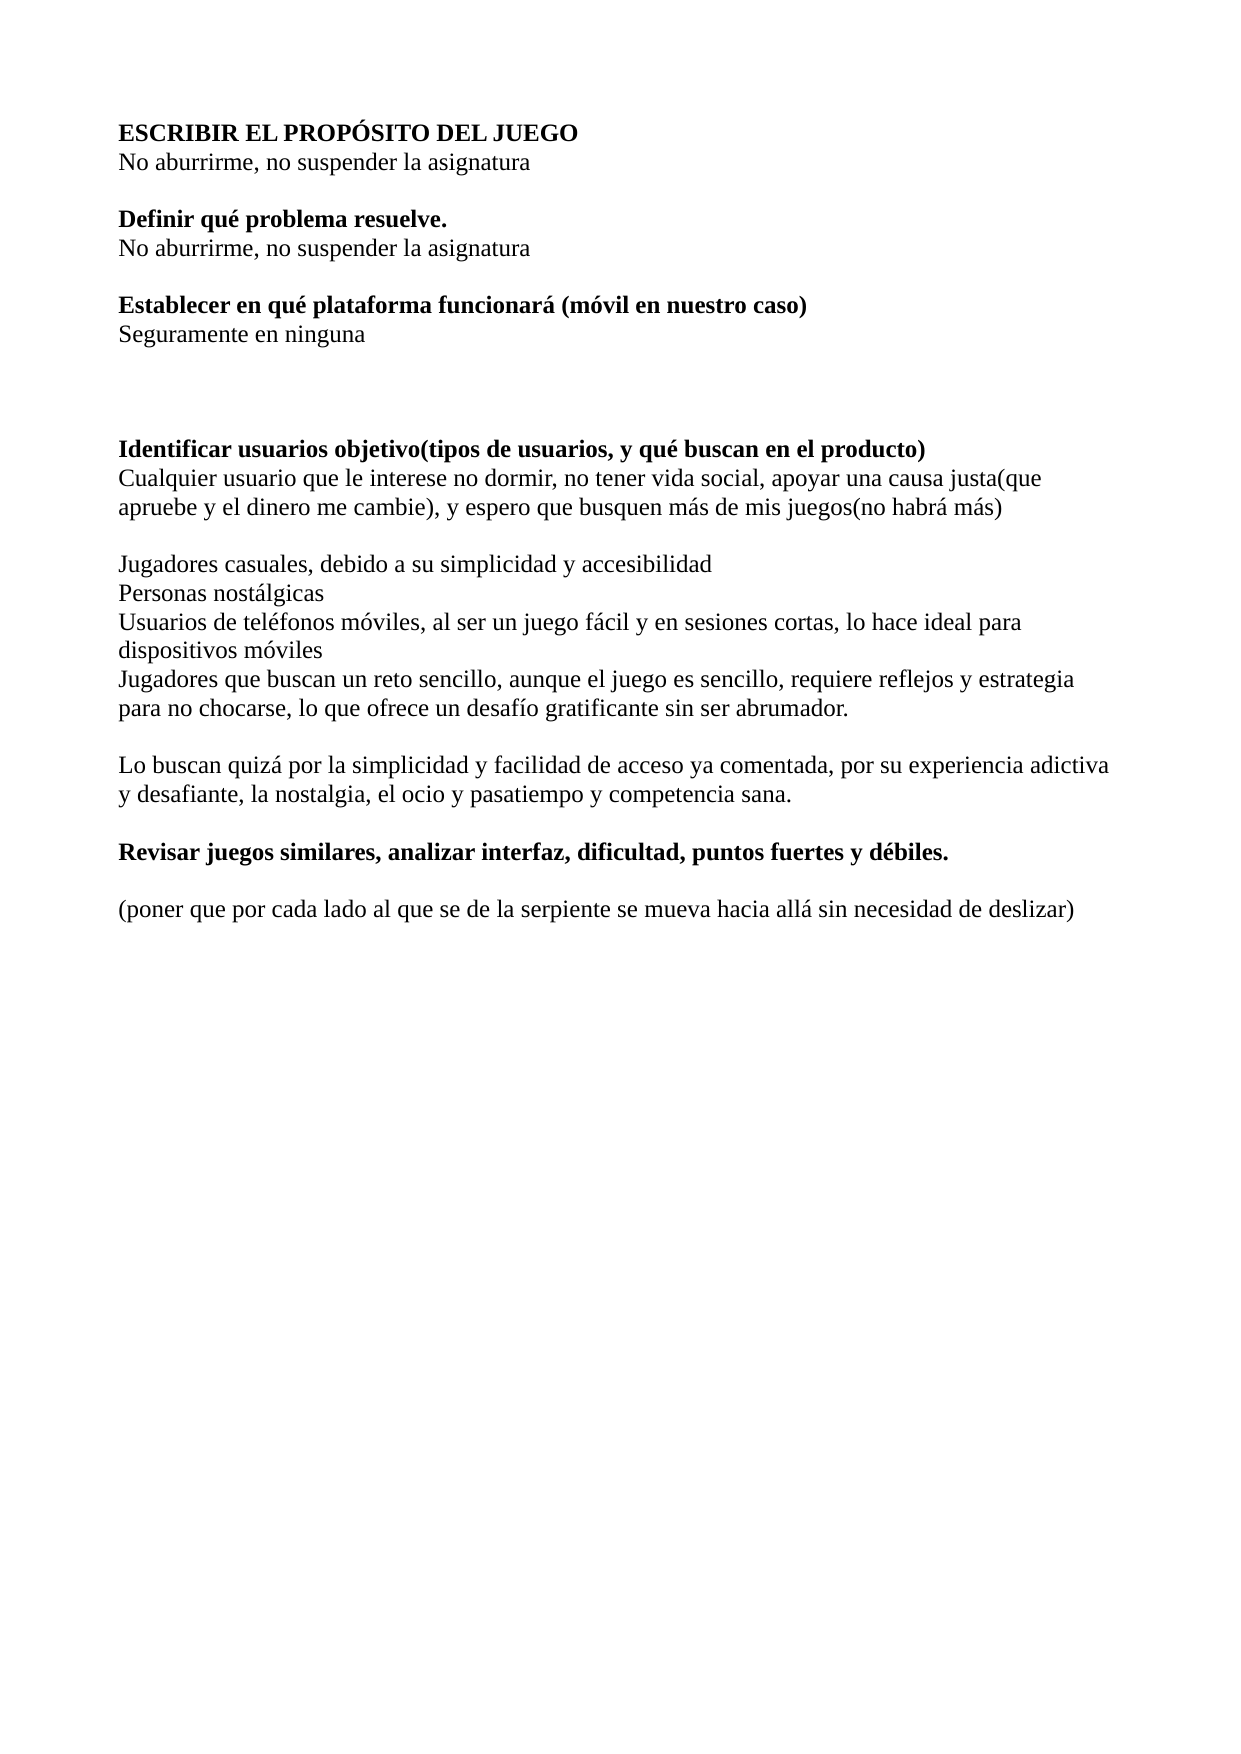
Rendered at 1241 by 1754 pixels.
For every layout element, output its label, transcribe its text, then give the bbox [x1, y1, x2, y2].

text Revisar juegos similares, analizar interfaz, dificultad, puntos fuertes y débiles. [118, 837, 1122, 866]
text Jugadores que buscan un reto sencillo, aunque el juego es sencillo, requiere reflejos y estrategia para no chocarse, lo que ofrece un desafío gratificante sin ser abrumador. [118, 664, 1122, 722]
text No aburrirme, no suspender la asignatura [118, 147, 1122, 176]
text Establecer en qué plataforma funcionará (móvil en nuestro caso) [118, 291, 1122, 319]
text Seguramente en ninguna [118, 319, 1122, 348]
text Cualquier usuario que le interese no dormir, no tener vida social, apoyar una causa justa(que apruebe y el dinero me cambie), y espero que busquen más de mis juegos(no habrá más) [118, 463, 1122, 521]
text No aburrirme, no suspender la asignatura [118, 233, 1122, 262]
text Identificar usuarios objetivo(tipos de usuarios, y qué buscan en el producto) [118, 434, 1122, 463]
text Usuarios de teléfonos móviles, al ser un juego fácil y en sesiones cortas, lo hace ideal para dispositivos móviles [118, 607, 1122, 664]
text ESCRIBIR EL PROPÓSITO DEL JUEGO [118, 118, 1122, 147]
text Lo buscan quizá por la simplicidad y facilidad de acceso ya comentada, por su experiencia adictiva y desafiante, la nostalgia, el ocio y pasatiempo y competencia sana. [118, 751, 1122, 808]
text Personas nostálgicas [118, 578, 1122, 607]
text Definir qué problema resuelve. [118, 204, 1122, 233]
text Jugadores casuales, debido a su simplicidad y accesibilidad [118, 549, 1122, 578]
text (poner que por cada lado al que se de la serpiente se mueva hacia allá sin necesidad de deslizar) [118, 894, 1122, 923]
